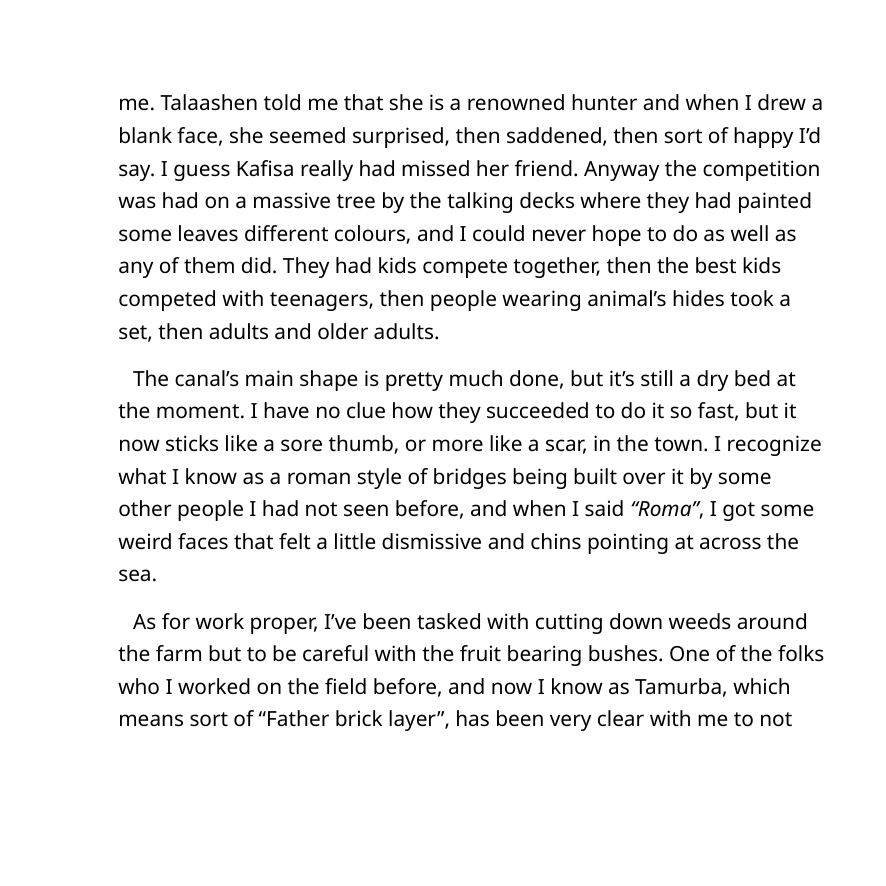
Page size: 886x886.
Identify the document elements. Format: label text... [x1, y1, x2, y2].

text As for work proper, I’ve been tasked with cutting down weeds around the farm but to be careful with the fruit bearing bushes. One of the folks who I worked on the field before, and now I know as Tamurba, which means sort of “Father brick layer”, has been very clear with me to not [118, 607, 827, 733]
text The canal’s main shape is pretty much done, but it’s still a dry bed at the moment. I have no clue how they succeeded to do it so fast, but it now sticks like a sore thumb, or more like a scar, in the town. I recognize what I know as a roman style of bridges being built over it by some other people I had not seen before, and when I said “Roma”, I got some weird faces that felt a little dismissive and chins pointing at across the sea. [118, 364, 827, 588]
text me. Talaashen told me that she is a renowned hunter and when I drew a blank face, she seemed surprised, then saddened, then sort of happy I’d say. I guess Kafisa really had missed her friend. Anyway the competition was had on a massive tree by the talking decks where they had painted some leaves different colours, and I could never hope to do as well as any of them did. They had kids compete together, then the best kids competed with teenagers, then people wearing animal’s hides took a set, then adults and older adults. [118, 88, 827, 345]
